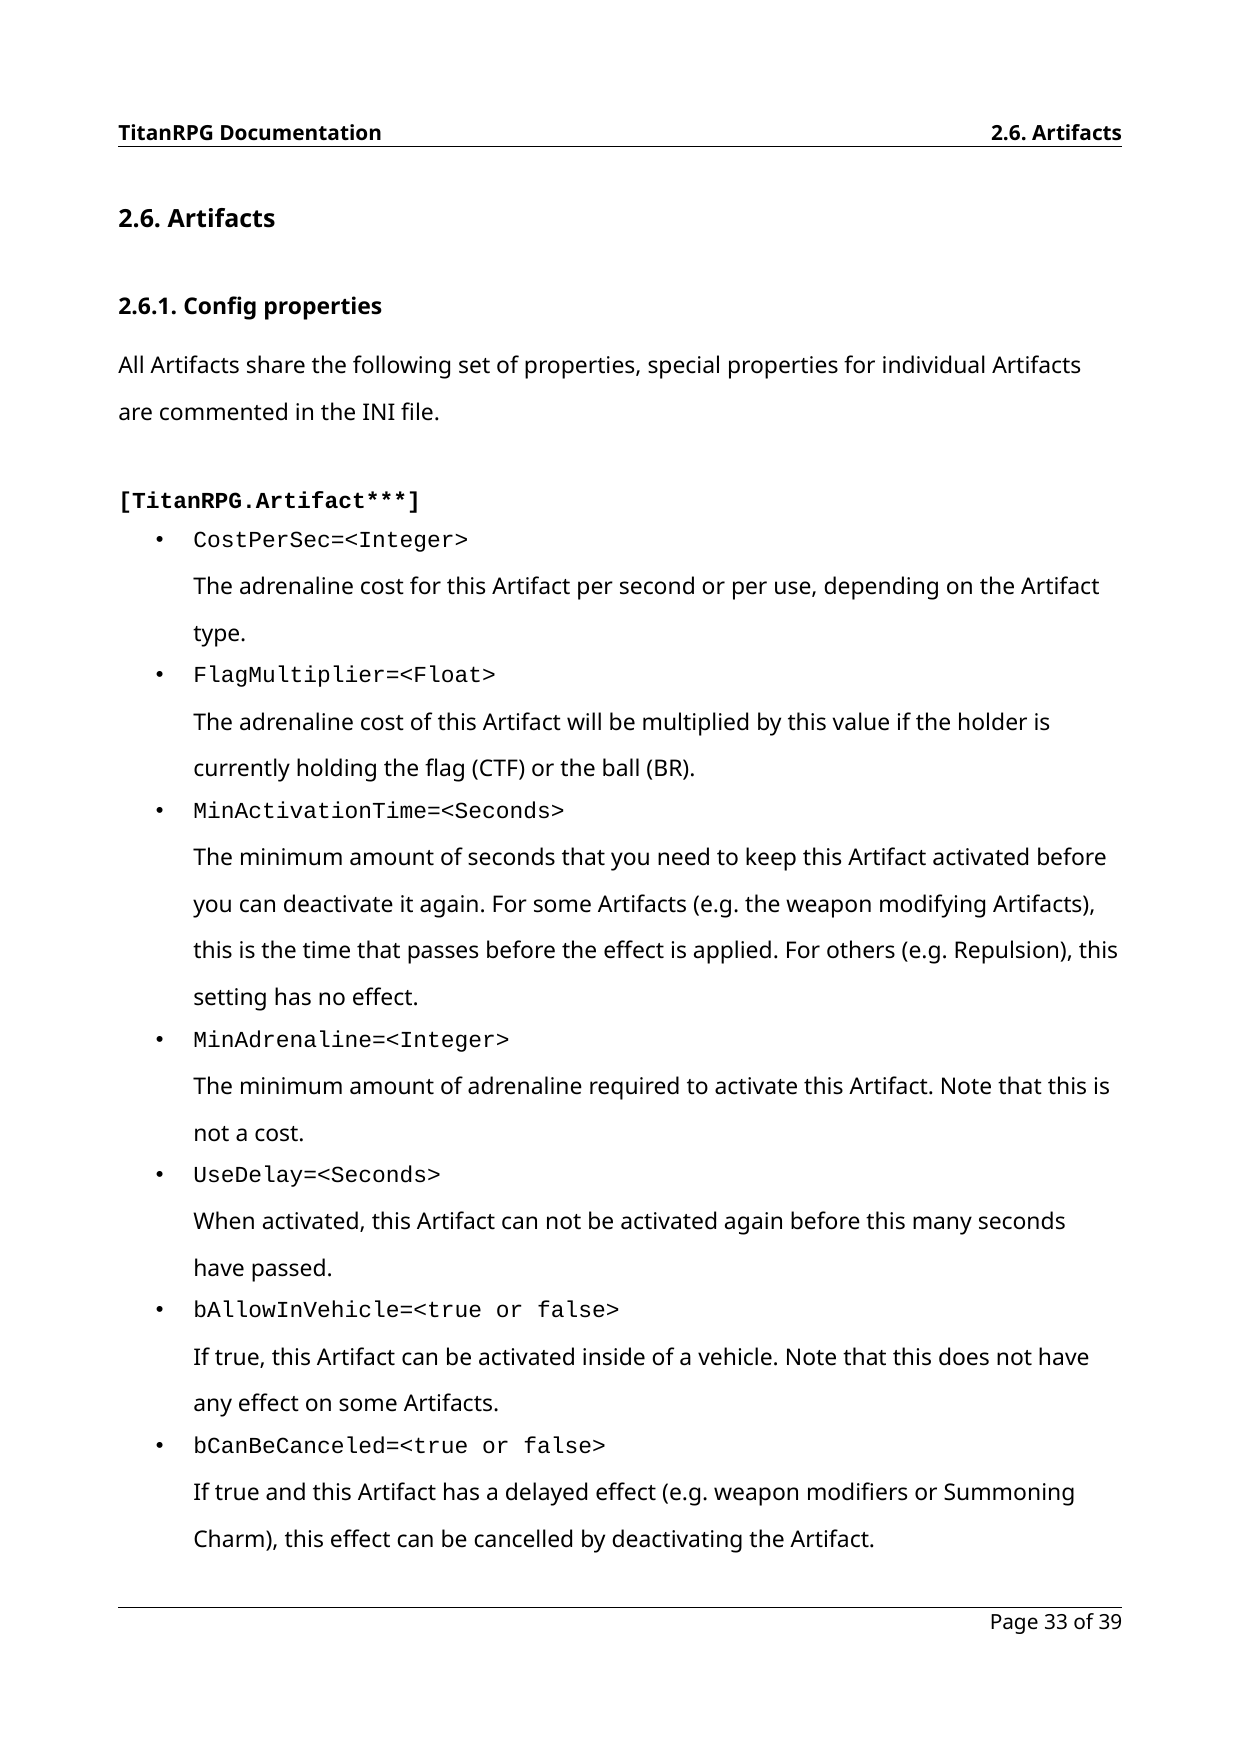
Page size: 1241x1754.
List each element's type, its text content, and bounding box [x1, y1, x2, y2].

list CostPerSec=<Integer> The adrenaline cost for this Artifact per second or per use, depending on the Artifact type. [156, 528, 1122, 648]
text All Artifacts share the following set of properties, special properties for individual Artifacts are commented in the INI file. [118, 349, 1122, 427]
list MinAdrenaline=<Integer> The minimum amount of adrenaline required to activate this Artifact. Note that this is not a cost. [156, 1028, 1122, 1148]
subtitle Artifacts [118, 201, 1122, 235]
list FlagMultiplier=<Float> The adrenaline cost of this Artifact will be multiplied by this value if the holder is currently holding the flag (CTF) or the ball (BR). [156, 664, 1122, 783]
list UseDelay=<Seconds> When activated, this Artifact can not be activated again before this many seconds have passed. [156, 1163, 1122, 1283]
list bAllowInVehicle=<true or false> If true, this Artifact can be activated inside of a vehicle. Note that this does not have any effect on some Artifacts. [156, 1299, 1122, 1418]
list MinActivationTime=<Seconds> The minimum amount of seconds that you need to keep this Artifact activated before you can deactivate it again. For some Artifacts (e.g. the weapon modifying Artifacts), this is the time that passes before the effect is applied. For others (e.g. Repulsion), this setting has no effect. [156, 799, 1122, 1013]
text [TitanRPG.Artifact***] [118, 490, 1122, 516]
list bCanBeCanceled=<true or false> If true and this Artifact has a delayed effect (e.g. weapon modifiers or Summoning Charm), this effect can be cancelled by deactivating the Artifact. [156, 1434, 1122, 1554]
subtitle Config properties [118, 290, 1122, 321]
